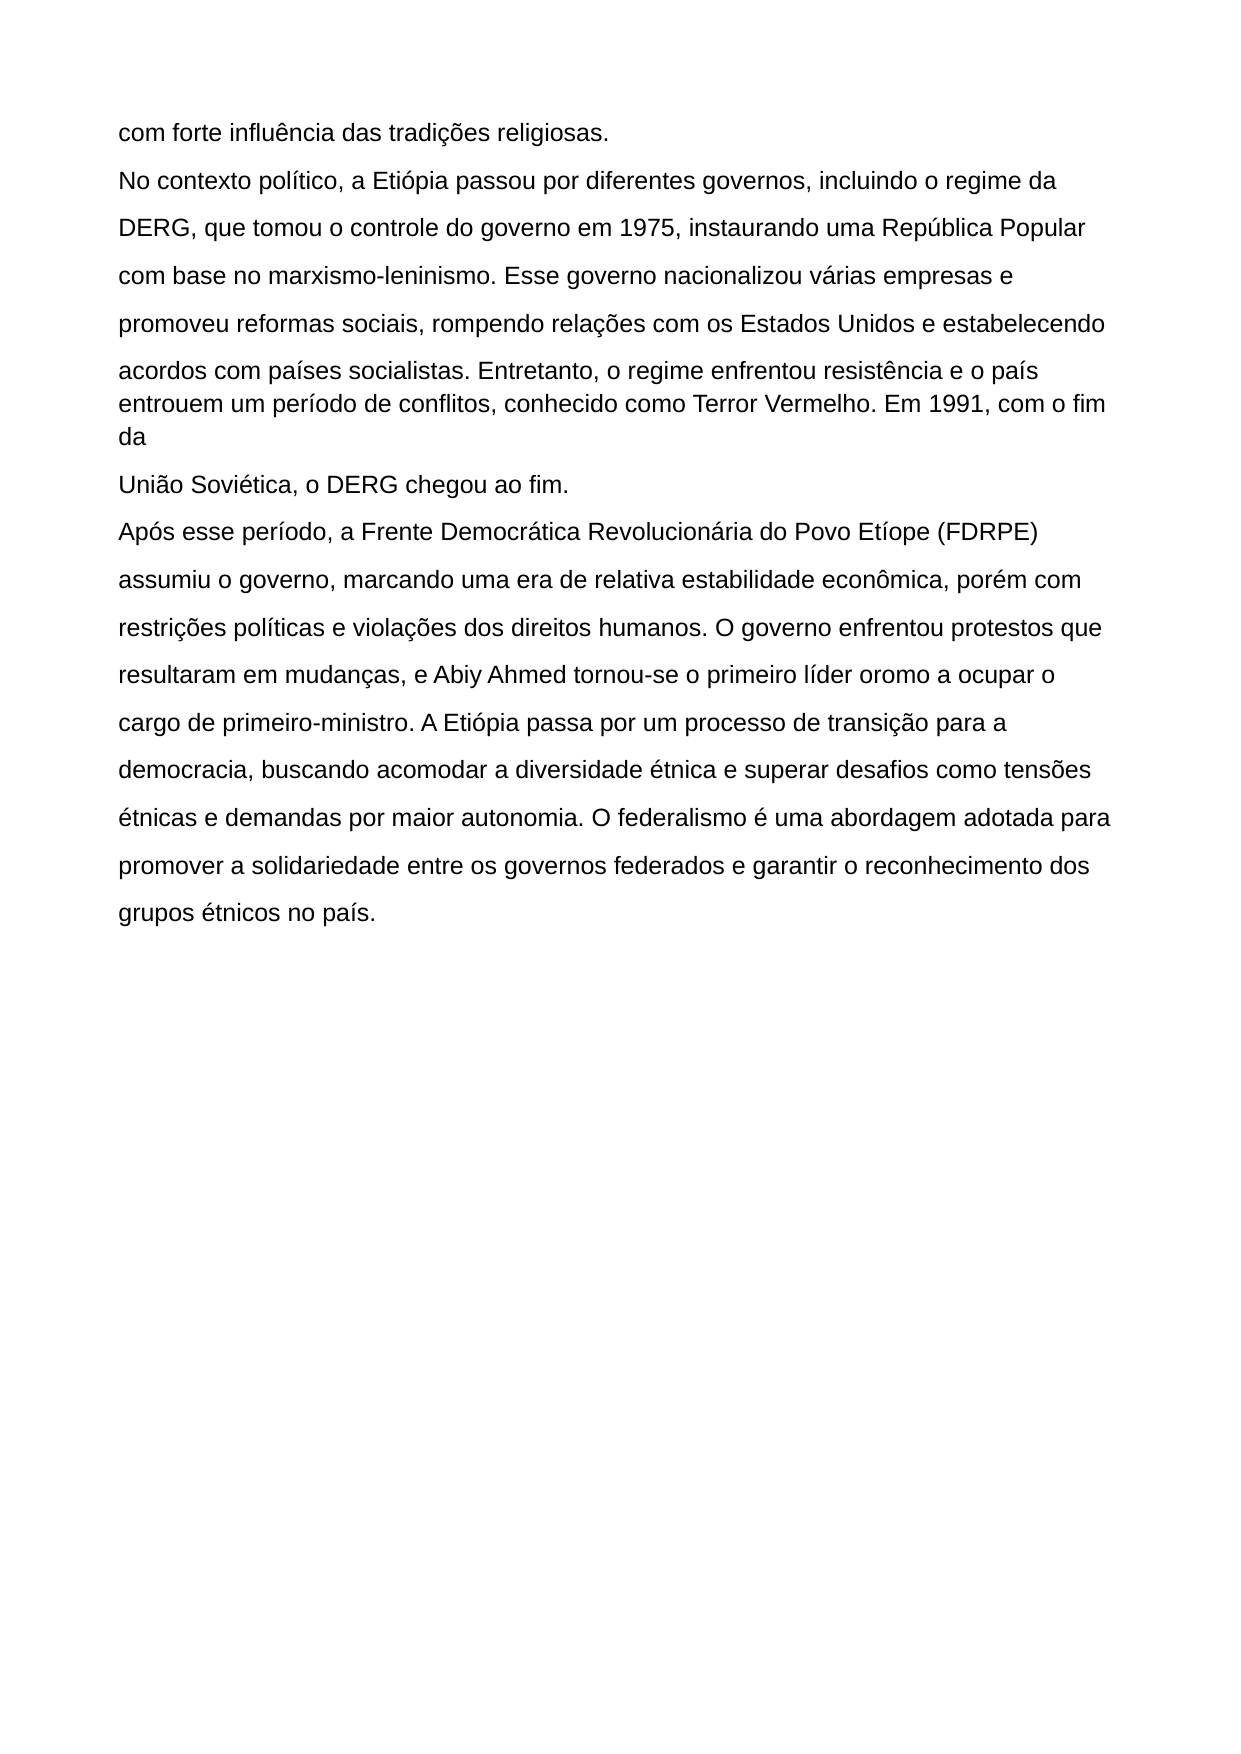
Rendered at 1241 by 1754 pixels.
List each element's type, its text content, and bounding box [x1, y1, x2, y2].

text União Soviética, o DERG chegou ao fim. [118, 470, 1122, 498]
text democracia, buscando acomodar a diversidade étnica e superar desafios como tensões [118, 755, 1122, 784]
text restrições políticas e violações dos direitos humanos. O governo enfrentou protestos que [118, 613, 1122, 641]
text Após esse período, a Frente Democrática Revolucionária do Povo Etíope (FDRPE) [118, 517, 1122, 546]
text promoveu reformas sociais, rompendo relações com os Estados Unidos e estabelecendo [118, 308, 1122, 337]
text com base no marxismo-leninismo. Esse governo nacionalizou várias empresas e [118, 261, 1122, 290]
text étnicas e demandas por maior autonomia. O federalismo é uma abordagem adotada para [118, 803, 1122, 832]
text assumiu o governo, marcando uma era de relativa estabilidade econômica, porém com [118, 565, 1122, 594]
text grupos étnicos no país. [118, 898, 1122, 927]
text No contexto político, a Etiópia passou por diferentes governos, incluindo o regime da [118, 166, 1122, 194]
text acordos com países socialistas. Entretanto, o regime enfrentou resistência e o país entrouem um período de conflitos, conhecido como Terror Vermelho. Em 1991, com o fim da [118, 356, 1122, 451]
text resultaram em mudanças, e Abiy Ahmed tornou-se o primeiro líder oromo a ocupar o [118, 660, 1122, 689]
text DERG, que tomou o controle do governo em 1975, instaurando uma República Popular [118, 213, 1122, 242]
text cargo de primeiro-ministro. A Etiópia passa por um processo de transição para a [118, 708, 1122, 737]
text com forte influência das tradições religiosas. [118, 118, 1122, 147]
text promover a solidariedade entre os governos federados e garantir o reconhecimento dos [118, 851, 1122, 879]
